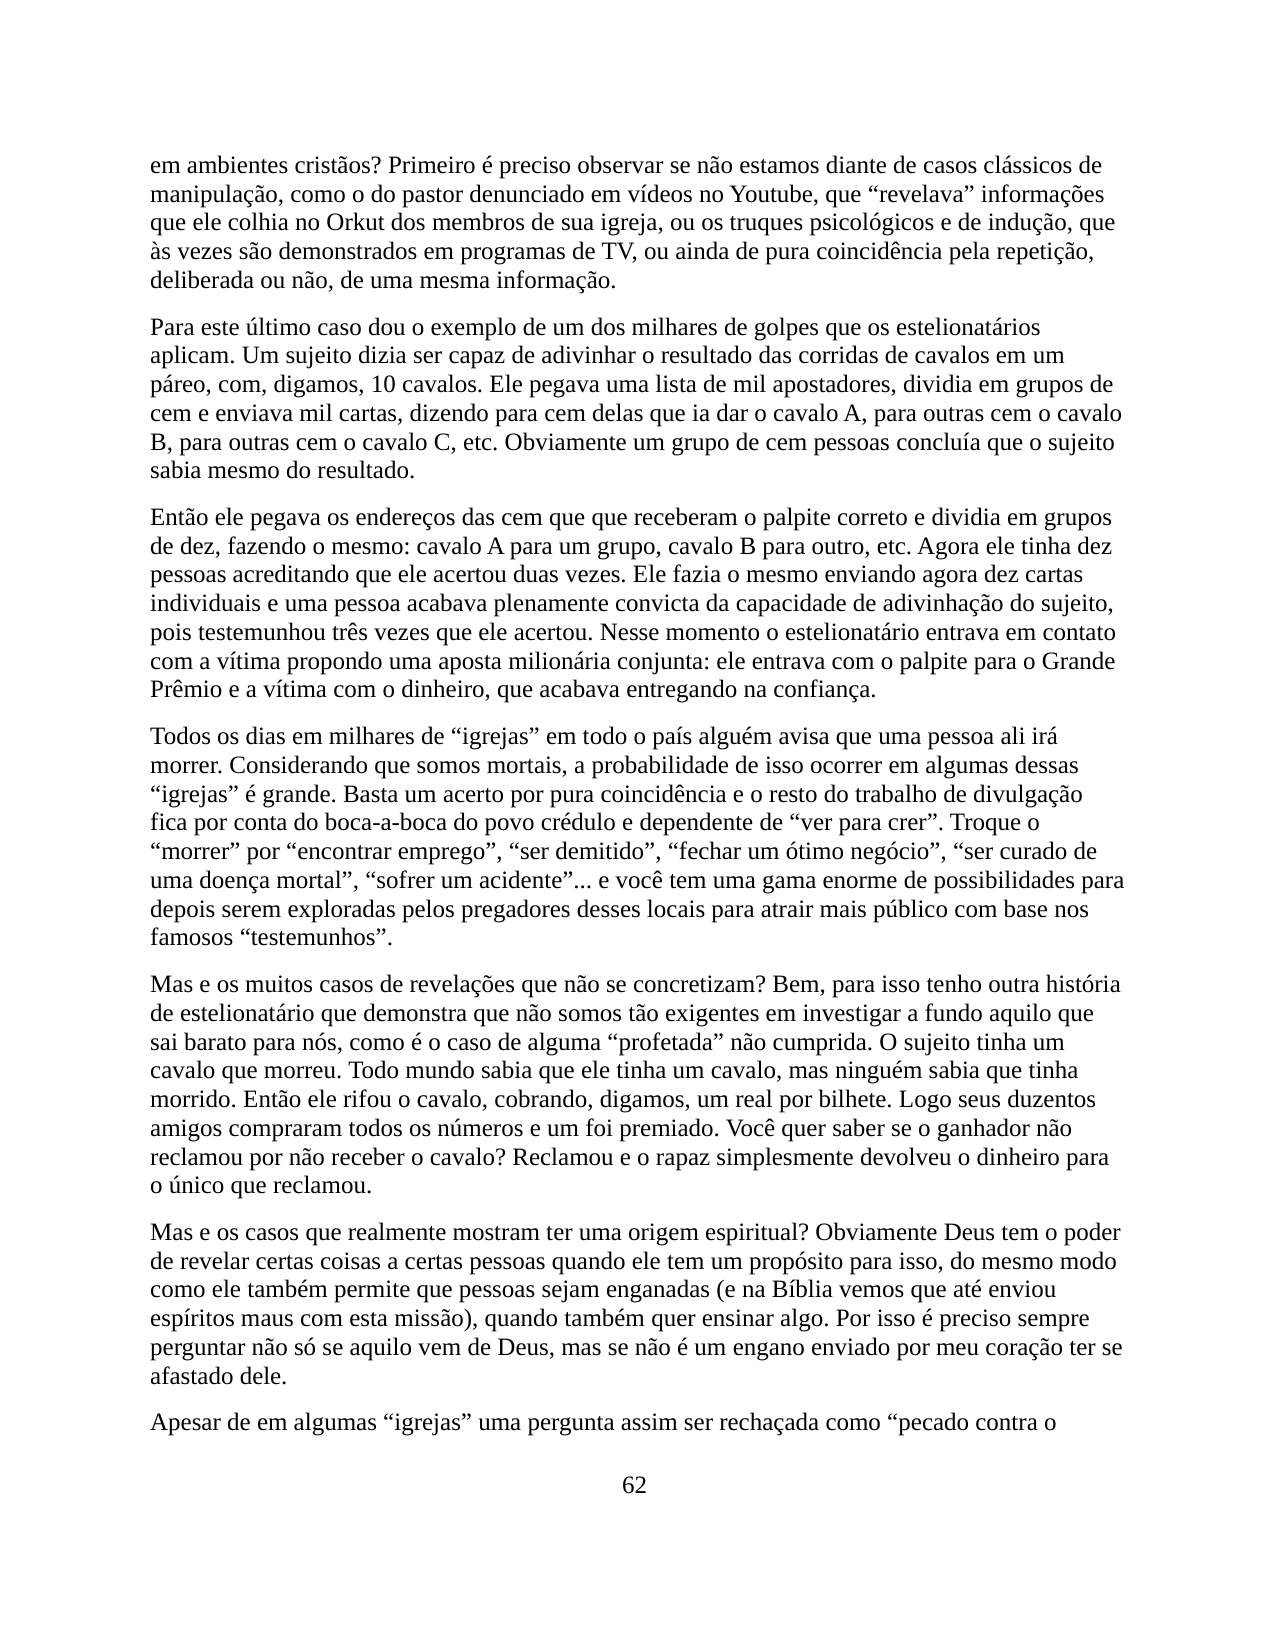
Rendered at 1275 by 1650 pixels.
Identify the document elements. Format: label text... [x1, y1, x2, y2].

text Então ele pegava os endereços das cem que que receberam o palpite correto e dividia em grupos de dez, fazendo o mesmo: cavalo A para um grupo, cavalo B para outro, etc. Agora ele tinha dez pessoas acreditando que ele acertou duas vezes. Ele fazia o mesmo enviando agora dez cartas individuais e uma pessoa acabava plenamente convicta da capacidade de adivinhação do sujeito, pois testemunhou três vezes que ele acertou. Nesse momento o estelionatário entrava em contato com a vítima propondo uma aposta milionária conjunta: ele entrava com o palpite para o Grande Prêmio e a vítima com o dinheiro, que acabava entregando na confiança. [150, 502, 1125, 703]
text Apesar de em algumas “igrejas” uma pergunta assim ser rechaçada como “pecado contra o [150, 1407, 1125, 1436]
text Mas e os casos que realmente mostram ter uma origem espiritual? Obviamente Deus tem o poder de revelar certas coisas a certas pessoas quando ele tem um propósito para isso, do mesmo modo como ele também permite que pessoas sejam enganadas (e na Bíblia vemos que até enviou espíritos maus com esta missão), quando também quer ensinar algo. Por isso é preciso sempre perguntar não só se aquilo vem de Deus, mas se não é um engano enviado por meu coração ter se afastado dele. [150, 1217, 1125, 1389]
text em ambientes cristãos? Primeiro é preciso observar se não estamos diante de casos clássicos de manipulação, como o do pastor denunciado em vídeos no Youtube, que “revelava” informações que ele colhia no Orkut dos membros de sua igreja, ou os truques psicológicos e de indução, que às vezes são demonstrados em programas de TV, ou ainda de pura coincidência pela repetição, deliberada ou não, de uma mesma informação. [150, 150, 1125, 294]
text Todos os dias em milhares de “igrejas” em todo o país alguém avisa que uma pessoa ali irá morrer. Considerando que somos mortais, a probabilidade de isso ocorrer em algumas dessas “igrejas” é grande. Basta um acerto por pura coincidência e o resto do trabalho de divulgação fica por conta do boca-a-boca do povo crédulo e dependente de “ver para crer”. Troque o “morrer” por “encontrar emprego”, “ser demitido”, “fechar um ótimo negócio”, “ser curado de uma doença mortal”, “sofrer um acidente”... e você tem uma gama enorme de possibilidades para depois serem exploradas pelos pregadores desses locais para atrair mais público com base nos famosos “testemunhos”. [150, 721, 1125, 951]
text Para este último caso dou o exemplo de um dos milhares de golpes que os estelionatários aplicam. Um sujeito dizia ser capaz de adivinhar o resultado das corridas de cavalos em um páreo, com, digamos, 10 cavalos. Ele pegava uma lista de mil apostadores, dividia em grupos de cem e enviava mil cartas, dizendo para cem delas que ia dar o cavalo A, para outras cem o cavalo B, para outras cem o cavalo C, etc. Obviamente um grupo de cem pessoas concluía que o sujeito sabia mesmo do resultado. [150, 312, 1125, 484]
text Mas e os muitos casos de revelações que não se concretizam? Bem, para isso tenho outra história de estelionatário que demonstra que não somos tão exigentes em investigar a fundo aquilo que sai barato para nós, como é o caso de alguma “profetada” não cumprida. O sujeito tinha um cavalo que morreu. Todo mundo sabia que ele tinha um cavalo, mas ninguém sabia que tinha morrido. Então ele rifou o cavalo, cobrando, digamos, um real por bilhete. Logo seus duzentos amigos compraram todos os números e um foi premiado. Você quer saber se o ganhador não reclamou por não receber o cavalo? Reclamou e o rapaz simplesmente devolveu o dinheiro para o único que reclamou. [150, 969, 1125, 1199]
